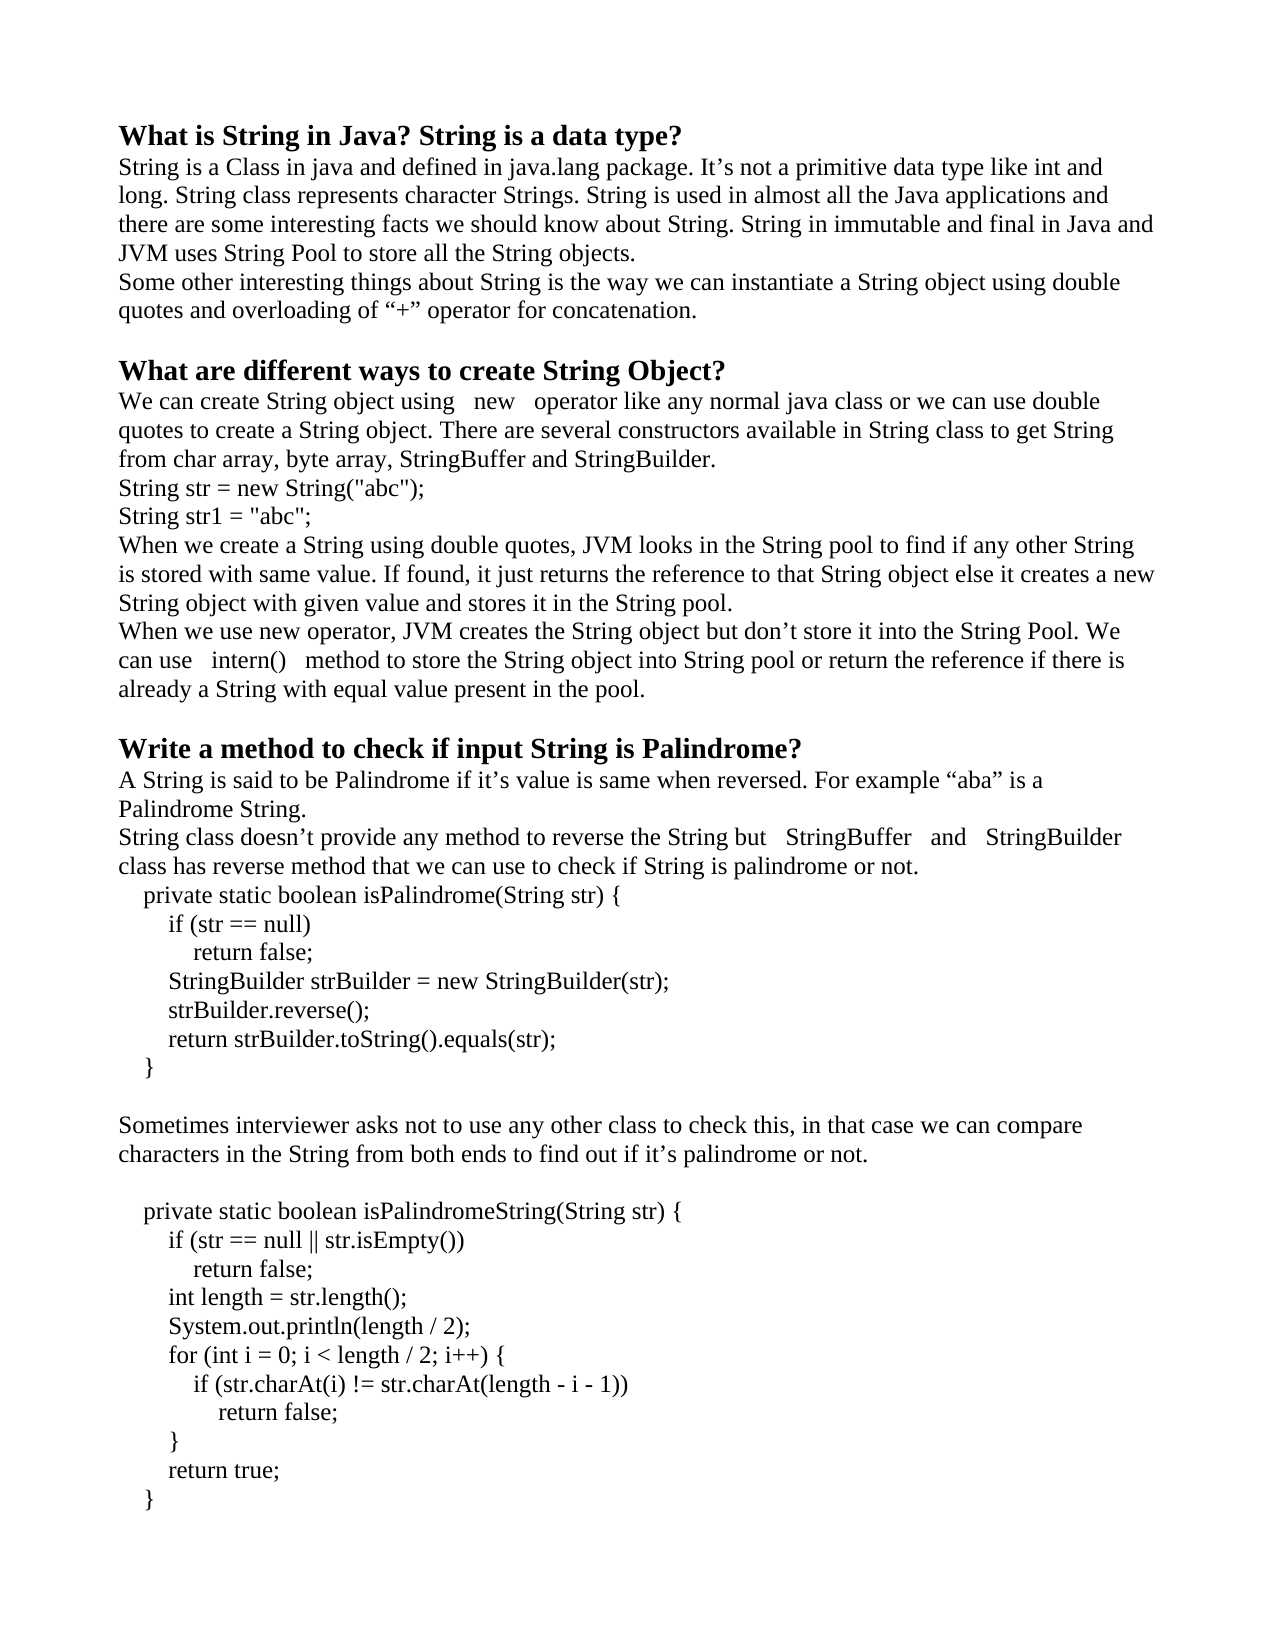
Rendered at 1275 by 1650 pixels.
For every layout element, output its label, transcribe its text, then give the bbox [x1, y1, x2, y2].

text String is a Class in java and defined in java.lang package. It’s not a primitive data type like int and long. String class represents character Strings. String is used in almost all the Java applications and there are some interesting facts we should know about String. String in immutable and final in Java and JVM uses String Pool to store all the String objects. Some other interesting things about String is the way we can instantiate a String object using double quotes and overloading of “+” operator for concatenation. [118, 152, 1157, 324]
text String str = new String("abc"); [118, 473, 1157, 501]
text if (str == null) [118, 909, 1157, 937]
text private static boolean isPalindromeString(String str) { [118, 1196, 1157, 1225]
text if (str.charAt(i) != str.charAt(length - i - 1)) [118, 1369, 1157, 1397]
text if (str == null || str.isEmpty()) [118, 1225, 1157, 1254]
text return false; [118, 937, 1157, 966]
text private static boolean isPalindrome(String str) { [118, 880, 1157, 909]
text When we create a String using double quotes, JVM looks in the String pool to find if any other String is stored with same value. If found, it just returns the reference to that String object else it creates a new String object with given value and stores it in the String pool. When we use new operator, JVM creates the String object but don’t store it into the String Pool. We can use intern() method to store the String object into String pool or return the reference if there is already a String with equal value present in the pool. [118, 530, 1157, 703]
text } [118, 1484, 1157, 1512]
text Sometimes interviewer asks not to use any other class to check this, in that case we can compare characters in the String from both ends to find out if it’s palindrome or not. [118, 1110, 1157, 1167]
text return false; [118, 1397, 1157, 1426]
text return false; [118, 1254, 1157, 1282]
text We can create String object using new operator like any normal java class or we can use double quotes to create a String object. There are several constructors available in String class to get String from char array, byte array, StringBuffer and StringBuilder. [118, 386, 1157, 473]
text } [118, 1426, 1157, 1455]
text Write a method to check if input String is Palindrome? [118, 731, 1157, 765]
text } [118, 1052, 1157, 1081]
text What is String in Java? String is a data type? [118, 118, 1157, 152]
text strBuilder.reverse(); [118, 995, 1157, 1024]
text return true; [118, 1455, 1157, 1484]
text for (int i = 0; i < length / 2; i++) { [118, 1340, 1157, 1369]
text StringBuilder strBuilder = new StringBuilder(str); [118, 966, 1157, 995]
text System.out.println(length / 2); [118, 1311, 1157, 1340]
text int length = str.length(); [118, 1282, 1157, 1311]
text String str1 = "abc"; [118, 501, 1157, 530]
text What are different ways to create String Object? [118, 353, 1157, 386]
text return strBuilder.toString().equals(str); [118, 1024, 1157, 1052]
text A String is said to be Palindrome if it’s value is same when reversed. For example “aba” is a Palindrome String. String class doesn’t provide any method to reverse the String but StringBuffer and StringBuilder class has reverse method that we can use to check if String is palindrome or not. [118, 765, 1157, 880]
